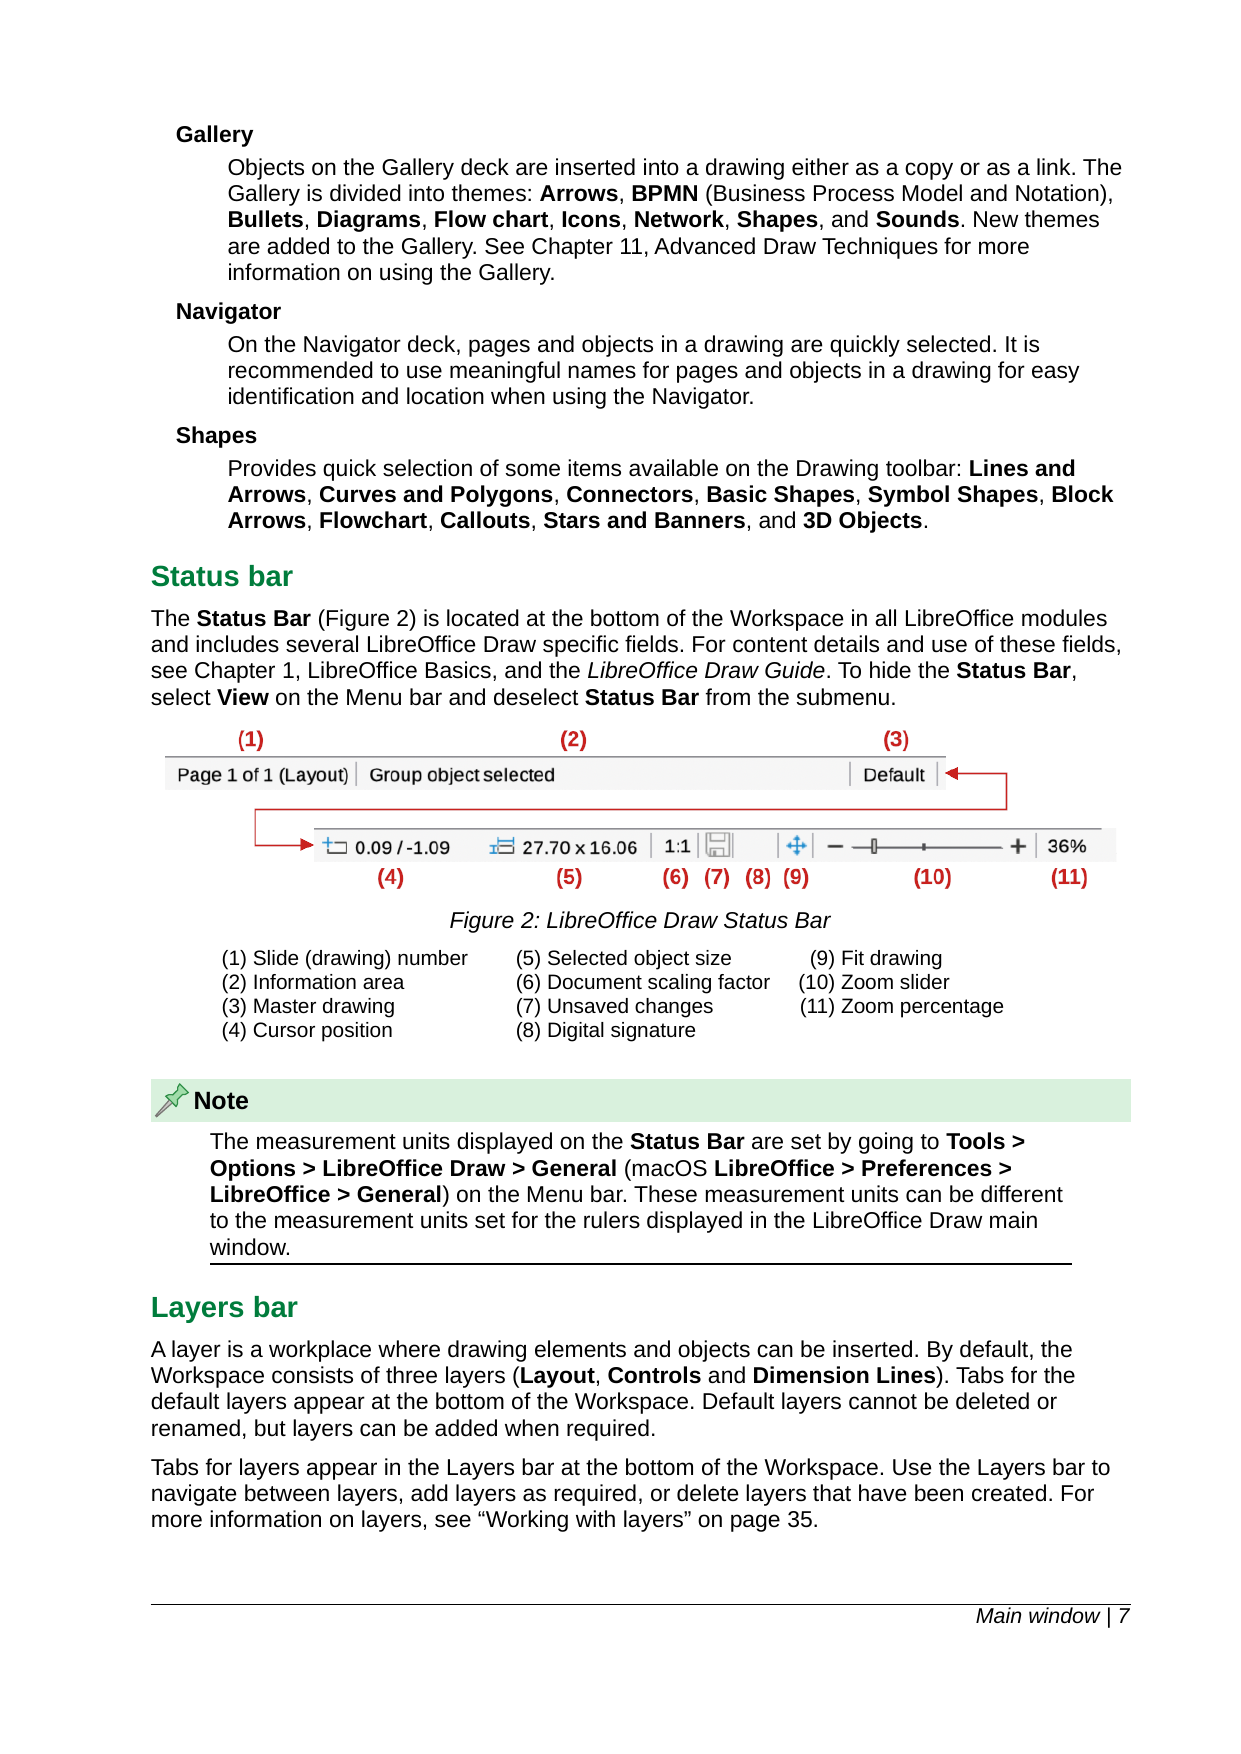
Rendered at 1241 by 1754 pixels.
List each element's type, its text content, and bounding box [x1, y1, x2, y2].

text Objects on the Gallery deck are inserted into a drawing either as a copy or as a link. The Gallery is divided into themes: Arrows, BPMN (Business Process Model and Notation), Bullets, Diagrams, Flow chart, Icons, Network, Shapes, and Sounds. New themes are added to the Gallery. See Chapter 11, Advanced Draw Techniques for more information on using the Gallery. [227, 154, 1131, 285]
subtitle Status bar [151, 558, 1131, 592]
text A layer is a workplace where drawing elements and objects can be inserted. By default, the Workspace consists of three layers (Layout, Controls and Dimension Lines). Tabs for the default layers appear at the bottom of the Workspace. Default layers cannot be deleted or renamed, but layers can be added when required. [151, 1336, 1131, 1441]
text The Status Bar (Figure 2) is located at the bottom of the Workspace in all LibreOffice modules and includes several LibreOffice Draw specific fields. For content details and use of these fields, see Chapter 1, LibreOffice Basics, and the LibreOffice Draw Guide. To hide the Status Bar, select View on the Menu bar and deselect Status Bar from the submenu. [151, 604, 1131, 710]
text On the Navigator deck, pages and objects in a drawing are quickly selected. It is recommended to use meaningful names for pages and objects in a drawing for easy identification and location when using the Navigator. [227, 331, 1131, 409]
text Provides quick selection of some items available on the Drawing toolbar: Lines and Arrows, Curves and Polygons, Connectors, Basic Shapes, Symbol Shapes, Block Arrows, Flowchart, Callouts, Stars and Banners, and 3D Objects. [227, 455, 1131, 534]
table_header Fit drawing Zoom slider Zoom percentage [788, 946, 1082, 1054]
text The measurement units displayed on the Status Bar are set by going to Tools > Options > LibreOffice Draw > General (macOS LibreOffice > Preferences > LibreOffice > General) on the Menu bar. These measurement units can be different to the measurement units set for the rulers displayed in the LibreOffice Draw main window. [209, 1128, 1072, 1265]
text Tabs for layers appear in the Layers bar at the bottom of the Workspace. Use the Layers bar to navigate between layers, add layers as required, or delete layers that have been created. For more information on layers, see “Working with layers” on page 35. [151, 1453, 1131, 1533]
text Figure 2: LibreOffice Draw Status Bar [165, 907, 1117, 933]
subtitle Layers bar [151, 1290, 1131, 1323]
text Shapes [176, 422, 1131, 448]
text Navigator [176, 298, 1131, 324]
subtitle Note [151, 1079, 1131, 1122]
text Gallery [176, 121, 1131, 147]
table_header Selected object size Document scaling factor Unsaved changes Digital signature [494, 946, 788, 1054]
picture [165, 722, 1117, 895]
table_header Slide (drawing) number Information area Master drawing Cursor position [200, 946, 494, 1054]
